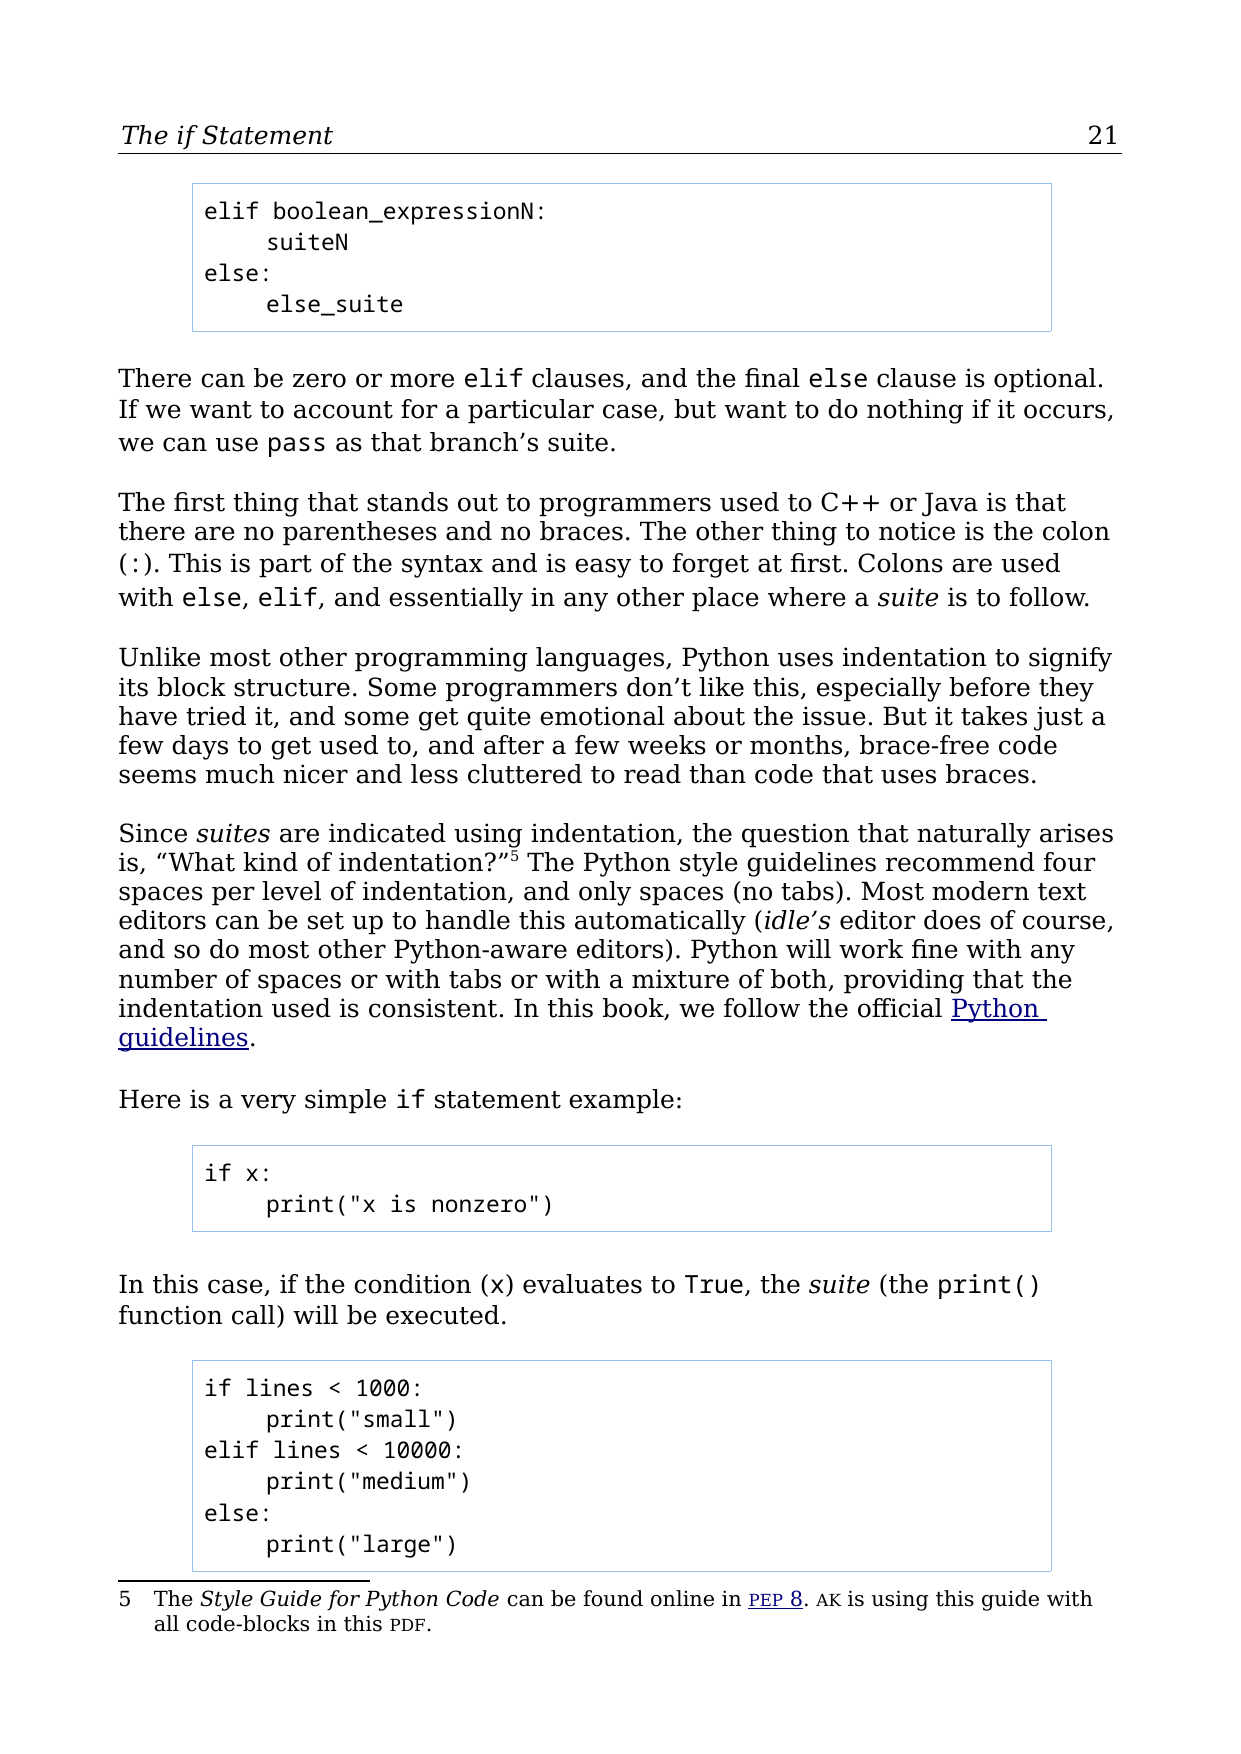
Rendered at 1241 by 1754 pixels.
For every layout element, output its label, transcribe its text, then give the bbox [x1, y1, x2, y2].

text Here is a very simple if statement example: [118, 1082, 1122, 1116]
text elif boolean_expressionN: [193, 184, 1051, 214]
text else: [193, 245, 1051, 276]
text suiteN [193, 214, 1051, 245]
text There can be zero or more elif clauses, and the final else clause is optional. If we want to account for a particular case, but want to do nothing if it occurs, we can use pass as that branch’s suite. [118, 361, 1122, 458]
text if lines < 1000: [193, 1361, 1051, 1391]
text The Style Guide for Python Code can be found online in pep 8. ak is using this guide with all code-blocks in this pdf. [118, 1587, 1122, 1636]
text print("x is nonzero") [193, 1177, 1051, 1231]
text Unlike most other programming languages, Python uses indentation to signify its block structure. Some programmers don’t like this, especially before they have tried it, and some get quite emotional about the issue. But it takes just a few days to get used to, and after a few weeks or months, brace-free code seems much nicer and less cluttered to read than code that uses braces. [118, 644, 1122, 789]
text The first thing that stands out to programmers used to C++ or Java is that there are no parentheses and no braces. The other thing to notice is the colon (:). This is part of the syntax and is easy to forget at first. Colons are used with else, elif, and essentially in any other place where a suite is to follow. [118, 488, 1122, 614]
text print("small") [193, 1391, 1051, 1422]
text else: [193, 1485, 1051, 1516]
text else_suite [193, 276, 1051, 331]
text Since suites are indicated using indentation, the question that naturally arises is, “What kind of indentation?” The Python style guidelines recommend four spaces per level of indentation, and only spaces (no tabs). Most modern text editors can be set up to handle this automatically (idle’s editor does of course, and so do most other Python-aware editors). Python will work fine with any number of spaces or with tabs or with a mixture of both, providing that the indentation used is consistent. In this book, we follow the official Python guidelines. [118, 819, 1122, 1052]
text print("large") [193, 1516, 1051, 1571]
text if x: [193, 1146, 1051, 1177]
text In this case, if the condition (x) evaluates to True, the suite (the print() function call) will be executed. [118, 1267, 1122, 1330]
text elif lines < 10000: [193, 1422, 1051, 1453]
text print("medium") [193, 1453, 1051, 1485]
